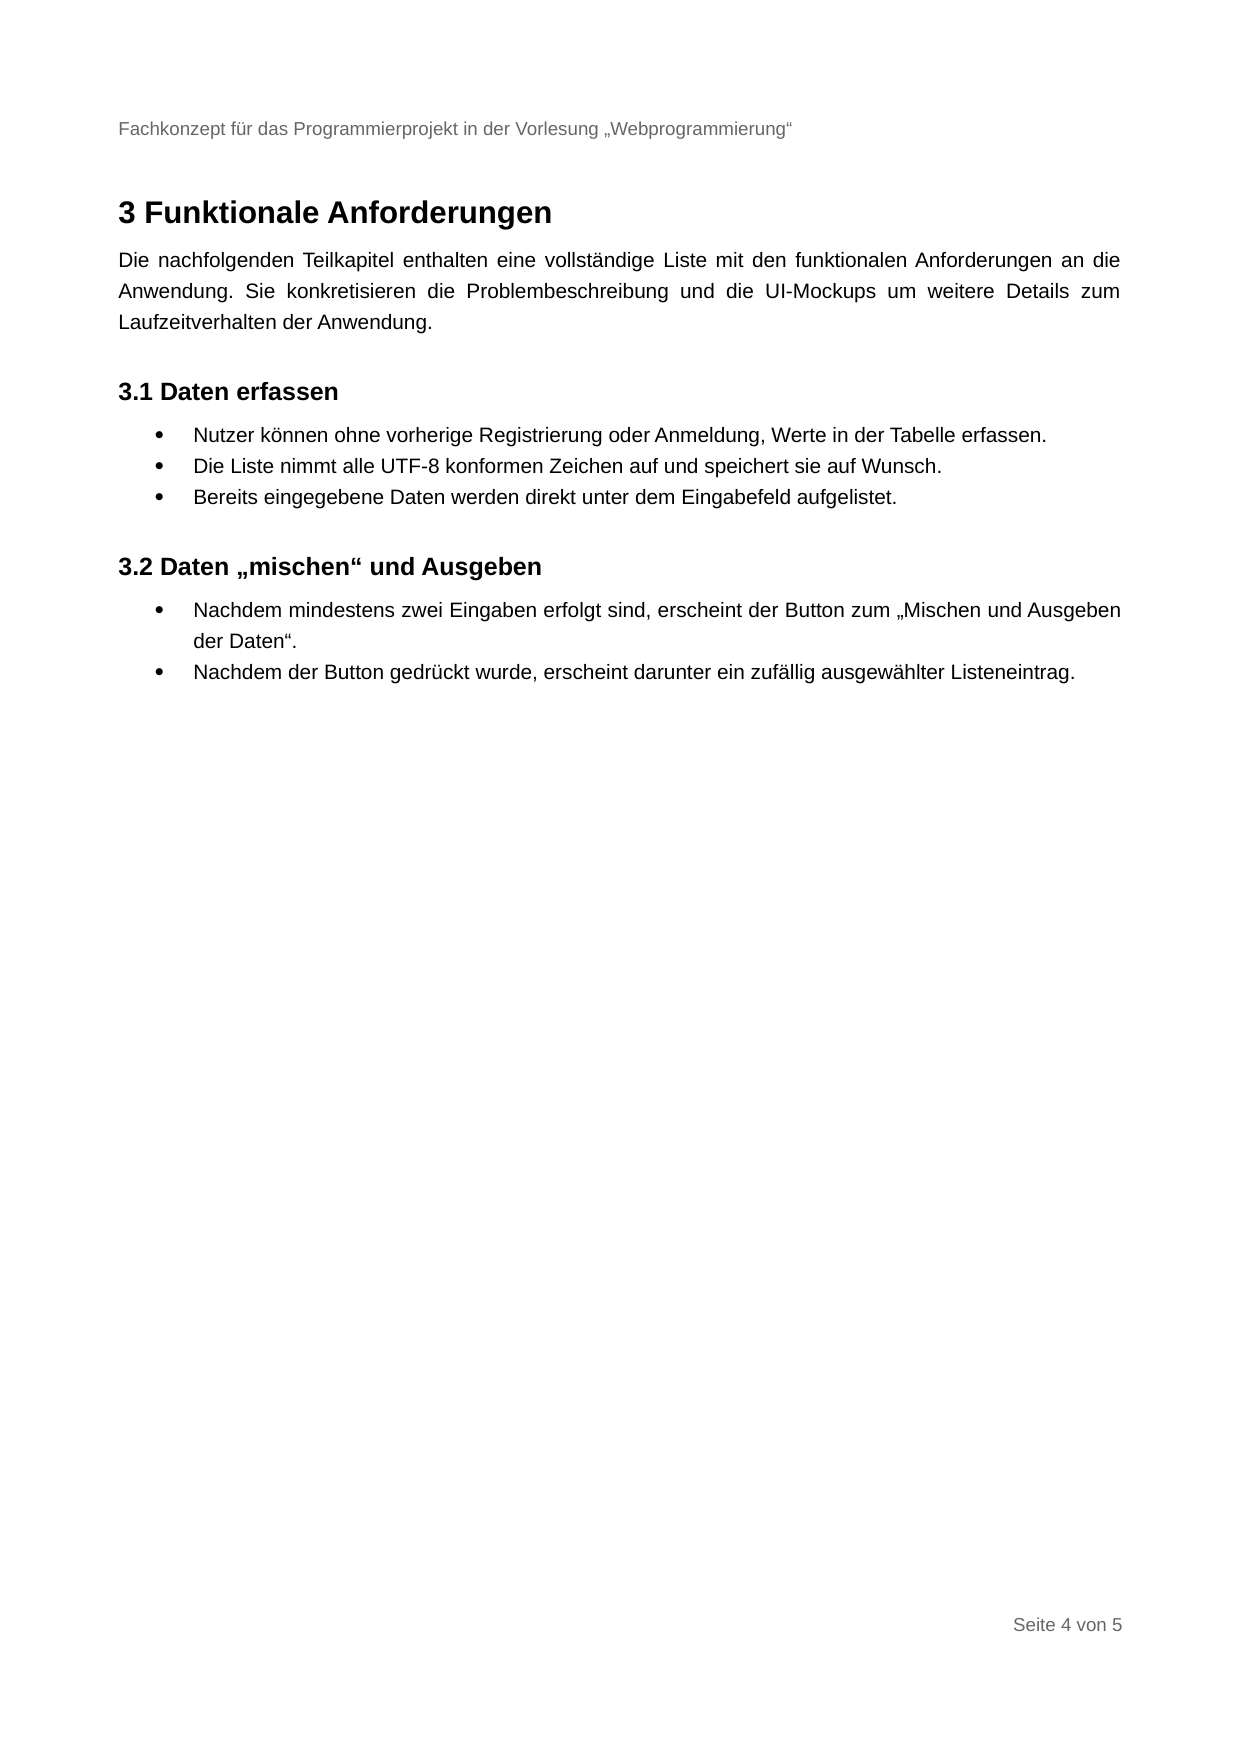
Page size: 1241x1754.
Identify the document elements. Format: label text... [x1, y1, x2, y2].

list Nachdem der Button gedrückt wurde, erscheint darunter ein zufällig ausgewählter Listeneintrag. [156, 660, 1122, 684]
list Nachdem mindestens zwei Eingaben erfolgt sind, erscheint der Button zum „Mischen und Ausgeben der Daten“. [156, 597, 1122, 653]
subtitle Daten erfassen [118, 377, 1122, 406]
list Nutzer können ohne vorherige Registrierung oder Anmeldung, Werte in der Tabelle erfassen. [156, 422, 1122, 447]
list Bereits eingegebene Daten werden direkt unter dem Eingabefeld aufgelistet. [156, 485, 1122, 509]
text Die nachfolgenden Teilkapitel enthalten eine vollständige Liste mit den funktionalen Anforderungen an die Anwendung. Sie konkretisieren die Problembeschreibung und die UI-Mockups um weitere Details zum Laufzeitverhalten der Anwendung. [118, 248, 1122, 334]
subtitle Funktionale Anforderungen [118, 194, 1122, 230]
list Die Liste nimmt alle UTF-8 konformen Zeichen auf und speichert sie auf Wunsch. [156, 454, 1122, 478]
subtitle Daten „mischen“ und Ausgeben [118, 552, 1122, 581]
